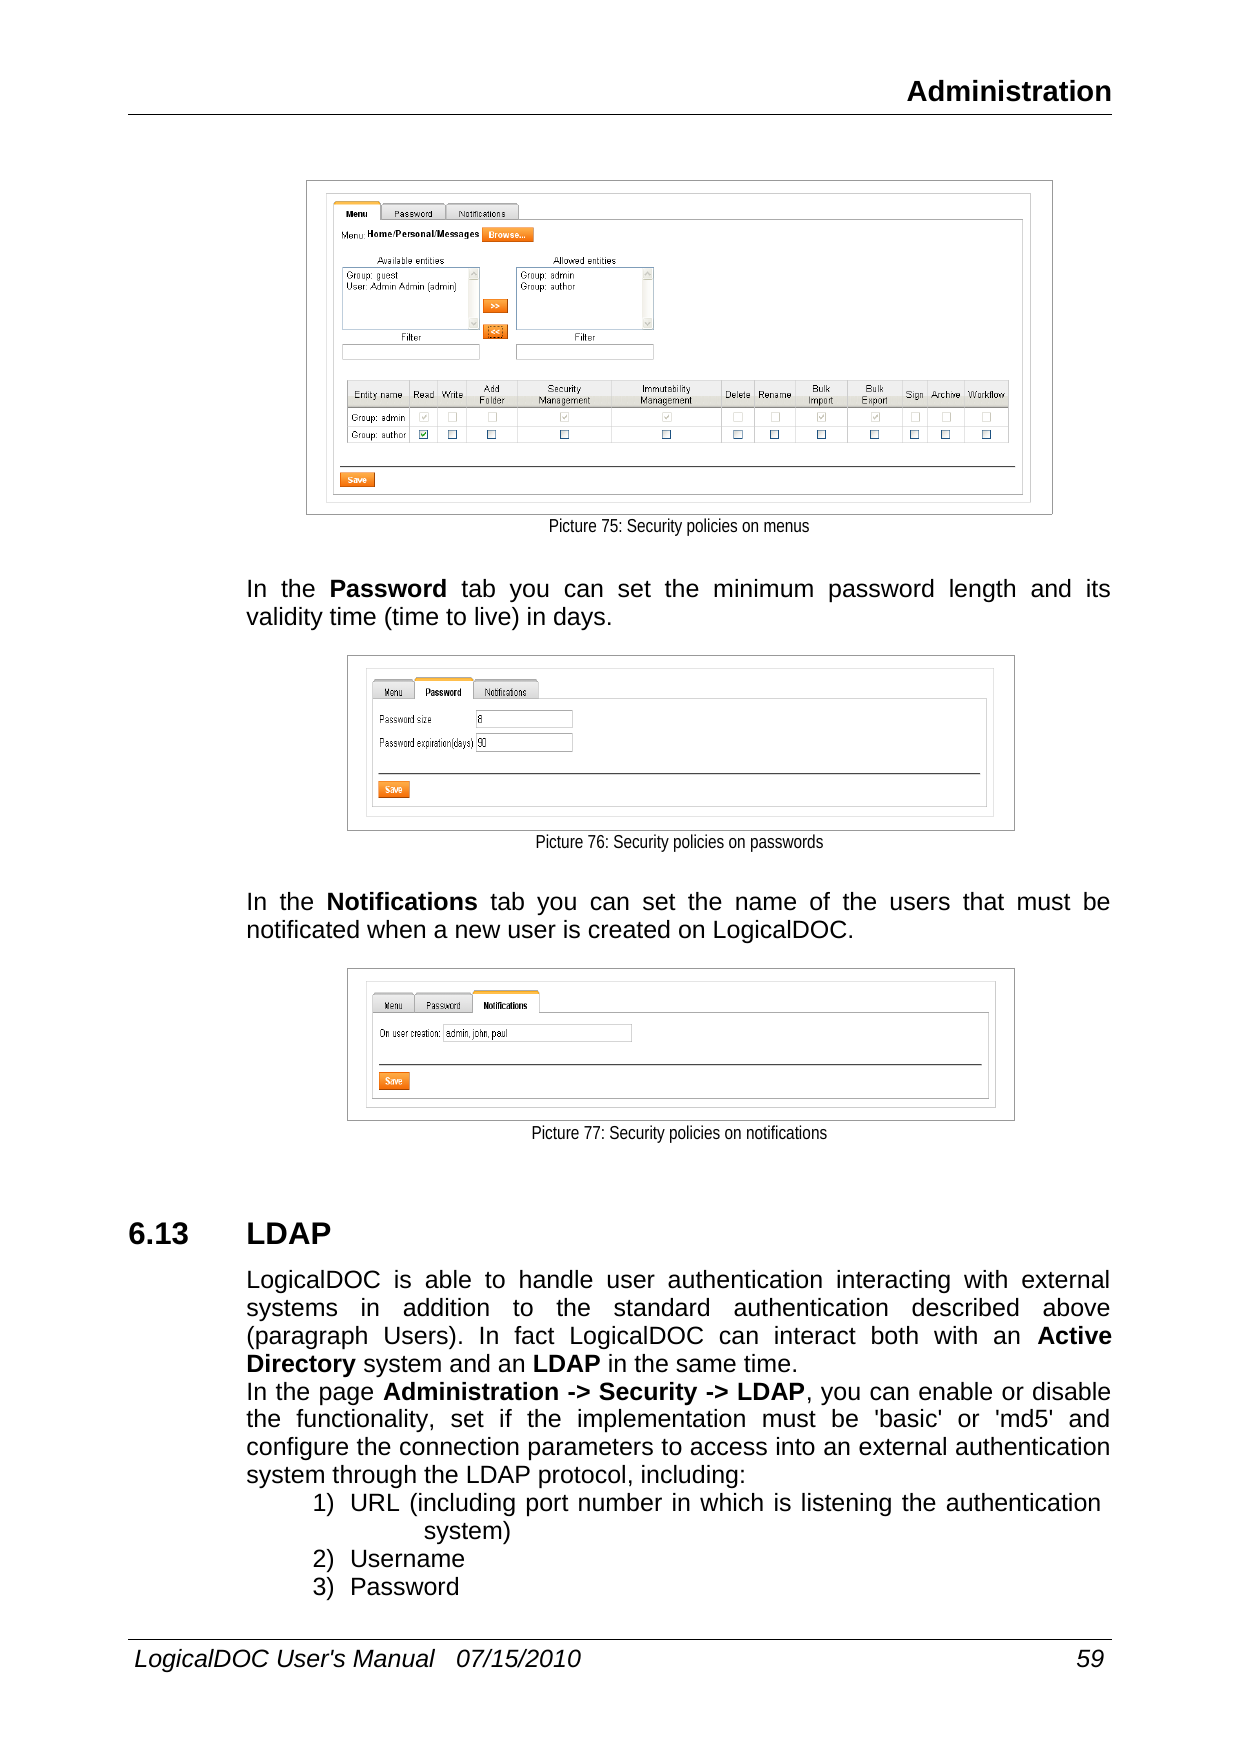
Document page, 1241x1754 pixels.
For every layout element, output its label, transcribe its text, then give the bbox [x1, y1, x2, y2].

subtitle LDAP [128, 1216, 1112, 1251]
text LogicalDOC is able to handle user authentication interacting with external systems in addition to the standard authentication described above (paragraph Users). In fact LogicalDOC can interact both with an Active Directory system and an LDAP in the same time. [246, 1266, 1112, 1377]
list Password [312, 1573, 1112, 1601]
picture [363, 976, 998, 1112]
text Picture 76: Security policies on passwords [347, 831, 1011, 852]
picture [322, 189, 1036, 505]
list Username [312, 1545, 1112, 1573]
text In the Notifications tab you can set the name of the users that must be notificated when a new user is created on LogicalDOC. [246, 888, 1112, 943]
text Picture 75: Security policies on menus [305, 180, 1053, 537]
text In the page Administration -> Security -> LDAP, you can enable or disable the functionality, set if the implementation must be 'basic' or 'md5' and configure the connection parameters to access into an external authentication system through the LDAP protocol, including: [246, 1377, 1112, 1489]
list URL (including port number in which is listening the authentication system) [312, 1489, 1112, 1545]
text Picture 77: Security policies on notifications [347, 1121, 1011, 1143]
text In the Password tab you can set the minimum password length and its validity time (time to live) in days. [246, 575, 1112, 631]
picture [363, 664, 998, 821]
